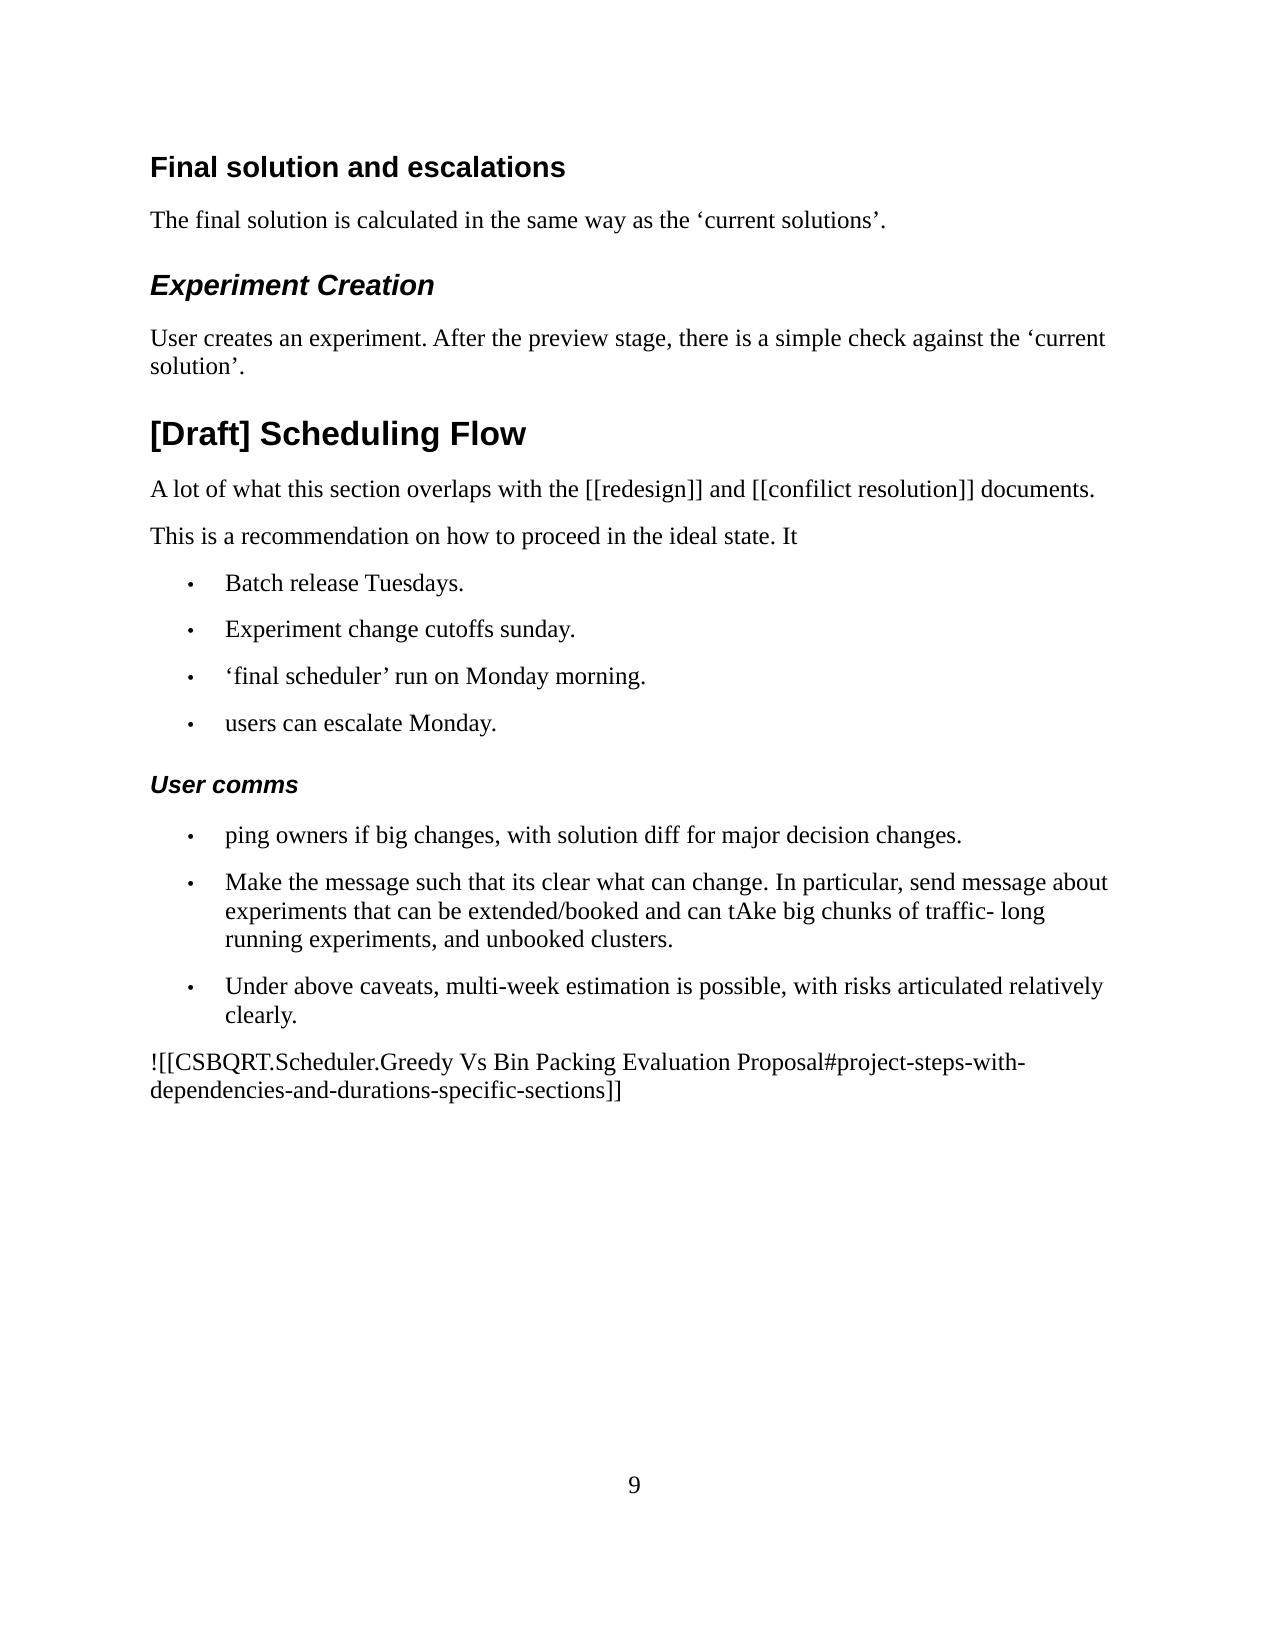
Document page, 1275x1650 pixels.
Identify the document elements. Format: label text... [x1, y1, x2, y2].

text The final solution is calculated in the same way as the ‘current solutions’. [150, 205, 1125, 234]
subtitle Final solution and escalations [150, 150, 1125, 183]
list Under above caveats, multi-week estimation is possible, with risks articulated relatively clearly. [187, 971, 1125, 1029]
list ping owners if big changes, with solution diff for major decision changes. [187, 820, 1125, 849]
text This is a recommendation on how to proceed in the ideal state. It [150, 521, 1125, 550]
list Experiment change cutoffs sunday. [187, 614, 1125, 643]
list Batch release Tuesdays. [187, 568, 1125, 596]
text A lot of what this section overlaps with the [[redesign]] and [[confilict resolution]] documents. [150, 474, 1125, 503]
list ‘final scheduler’ run on Monday morning. [187, 661, 1125, 690]
list Make the message such that its clear what can change. In particular, send message about experiments that can be extended/booked and can tAke big chunks of traffic- long running experiments, and unbooked clusters. [187, 867, 1125, 953]
subtitle Experiment Creation [150, 268, 1125, 301]
list users can escalate Monday. [187, 708, 1125, 736]
text User creates an experiment. After the preview stage, there is a simple check against the ‘current solution’. [150, 323, 1125, 380]
subtitle [Draft] Scheduling Flow [150, 414, 1125, 453]
subtitle User comms [150, 770, 1125, 799]
text ![[CSBQRT.Scheduler.Greedy Vs Bin Packing Evaluation Proposal#project-steps-with-dependencies-and-durations-specific-sections]] [150, 1047, 1125, 1104]
